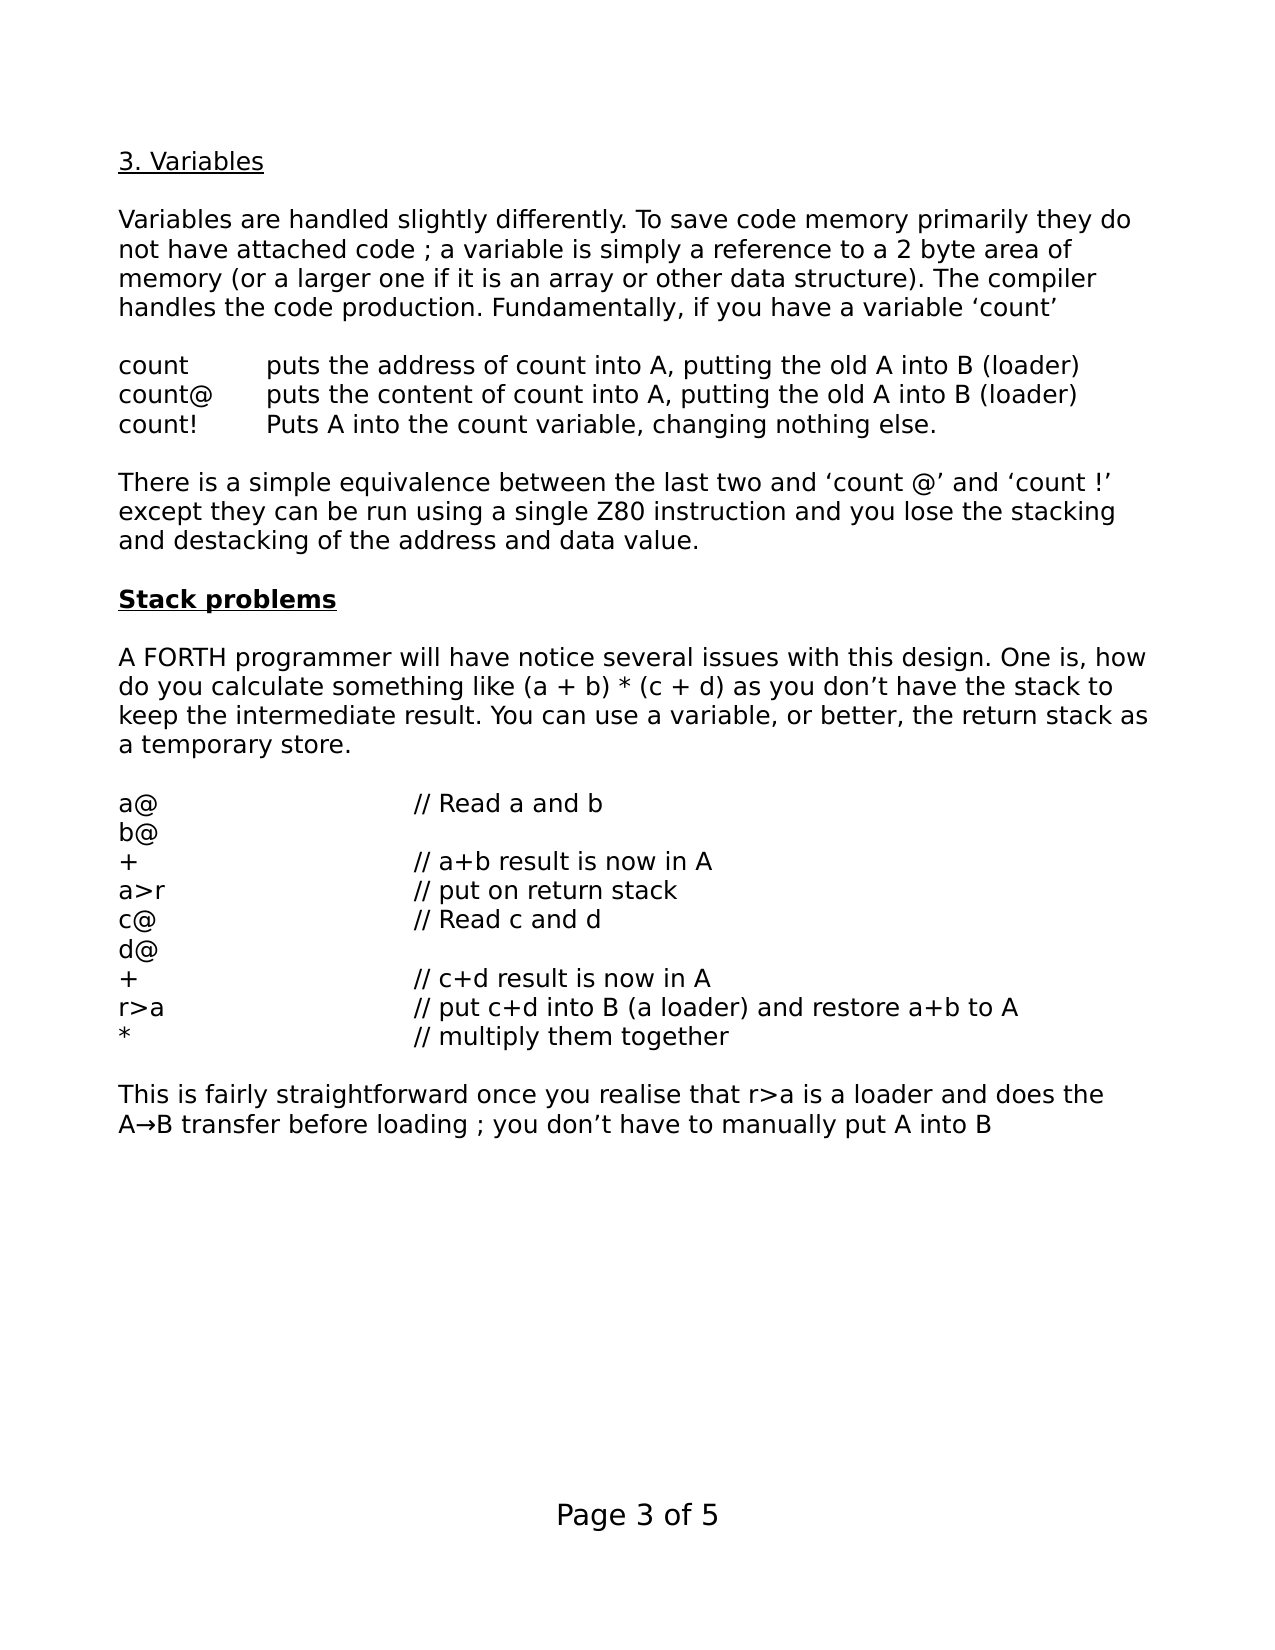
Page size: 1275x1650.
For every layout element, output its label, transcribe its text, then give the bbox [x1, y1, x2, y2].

text b@ [118, 818, 1157, 847]
text + // a+b result is now in A [118, 847, 1157, 876]
text a>r // put on return stack [118, 876, 1157, 906]
text 3. Variables [118, 147, 1157, 176]
text There is a simple equivalence between the last two and ‘count @’ and ‘count !’ except they can be run using a single Z80 instruction and you lose the stacking and destacking of the address and data value. [118, 468, 1157, 556]
text A FORTH programmer will have notice several issues with this design. One is, how do you calculate something like (a + b) * (c + d) as you don’t have the stack to keep the intermediate result. You can use a variable, or better, the return stack as a temporary store. [118, 643, 1157, 760]
text a@ // Read a and b [118, 789, 1157, 818]
text This is fairly straightforward once you realise that r>a is a loader and does the A→B transfer before loading ; you don’t have to manually put A into B [118, 1081, 1157, 1139]
text count! Puts A into the count variable, changing nothing else. [118, 410, 1157, 439]
text + // c+d result is now in A [118, 964, 1157, 993]
text count puts the address of count into A, putting the old A into B (loader) [118, 351, 1157, 381]
text r>a // put c+d into B (a loader) and restore a+b to A [118, 993, 1157, 1022]
text c@ // Read c and d [118, 906, 1157, 935]
text Variables are handled slightly differently. To save code memory primarily they do not have attached code ; a variable is simply a reference to a 2 byte area of memory (or a larger one if it is an array or other data structure). The compiler handles the code production. Fundamentally, if you have a variable ‘count’ [118, 206, 1157, 322]
text Stack problems [118, 585, 1157, 614]
text d@ [118, 935, 1157, 964]
text * // multiply them together [118, 1022, 1157, 1051]
text count@ puts the content of count into A, putting the old A into B (loader) [118, 381, 1157, 410]
